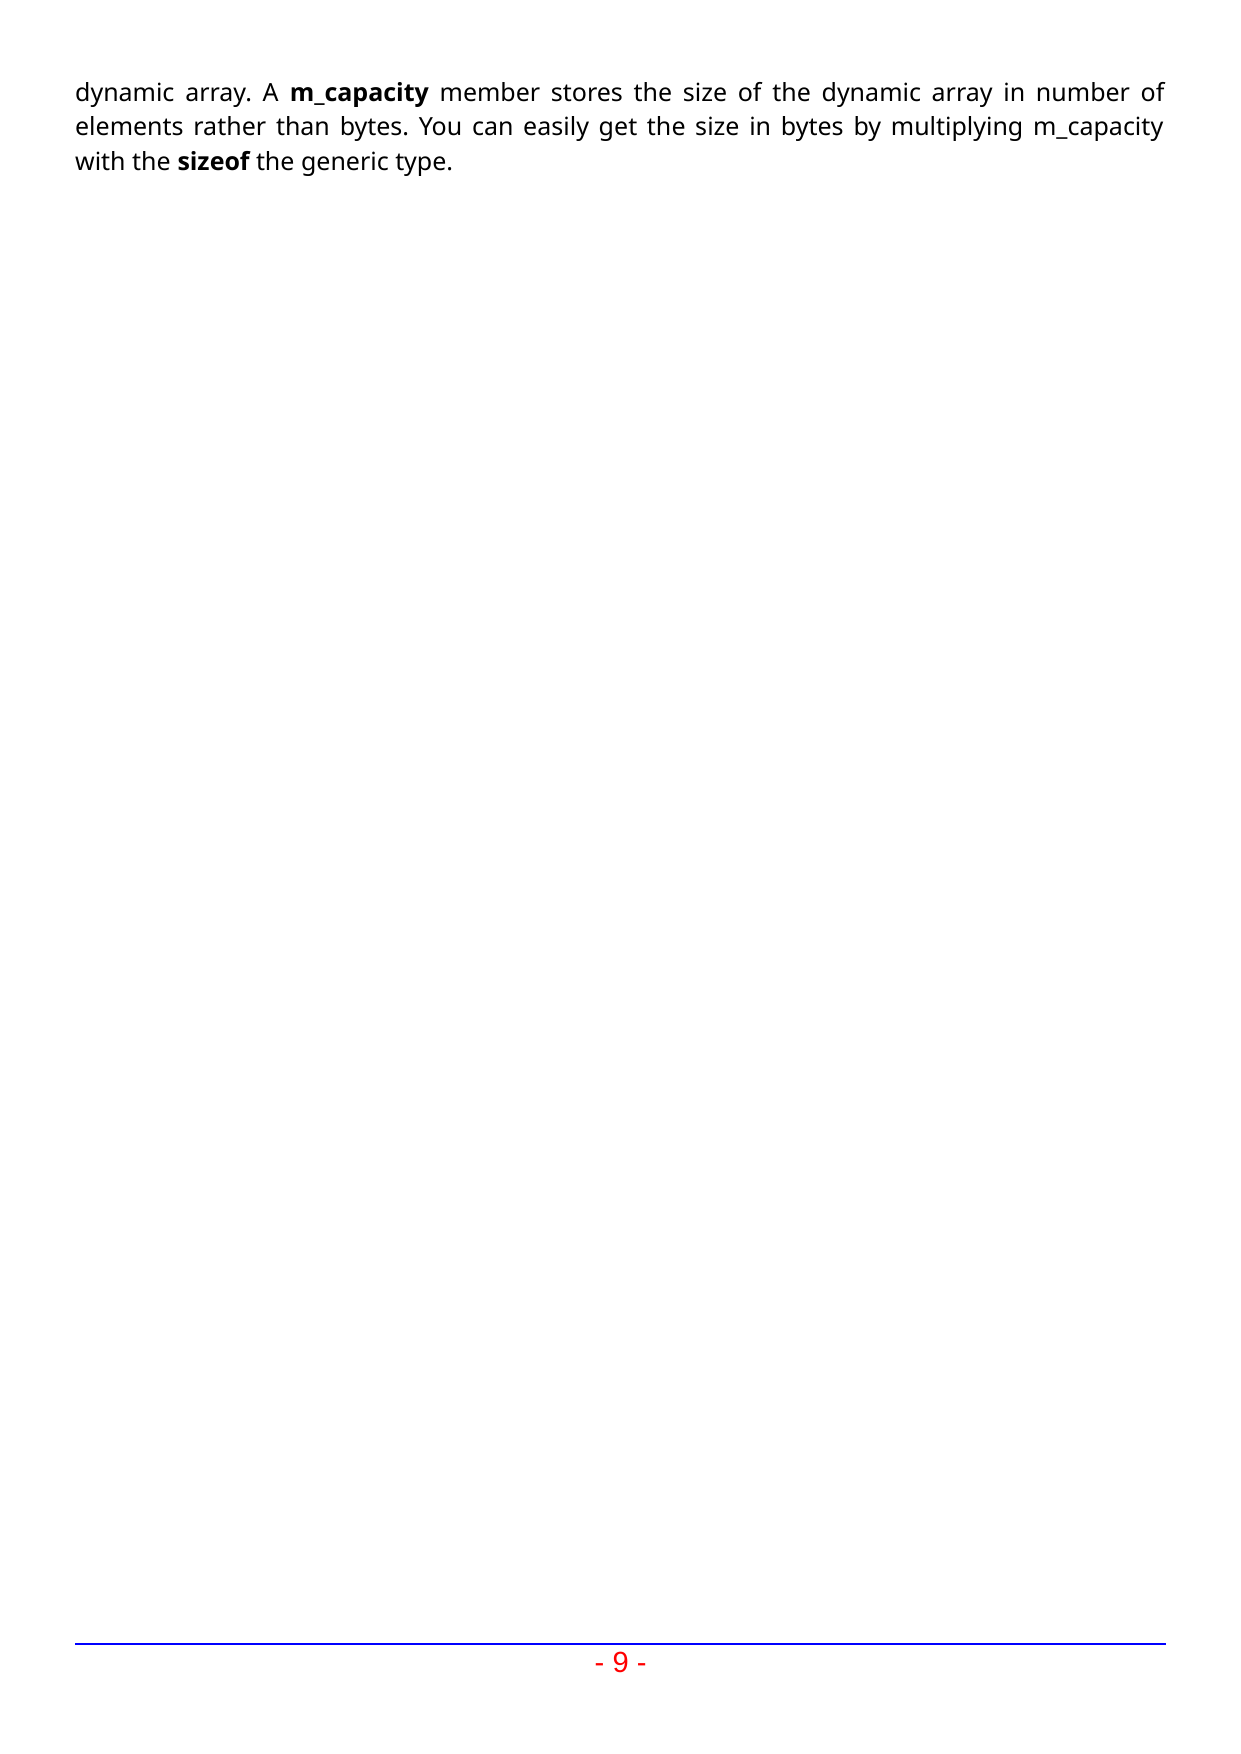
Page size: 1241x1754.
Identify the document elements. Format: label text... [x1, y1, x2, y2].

text dynamic array. A m_capacity member stores the size of the dynamic array in number of elements rather than bytes. You can easily get the size in bytes by multiplying m_capacity with the sizeof the generic type. [75, 75, 1166, 177]
